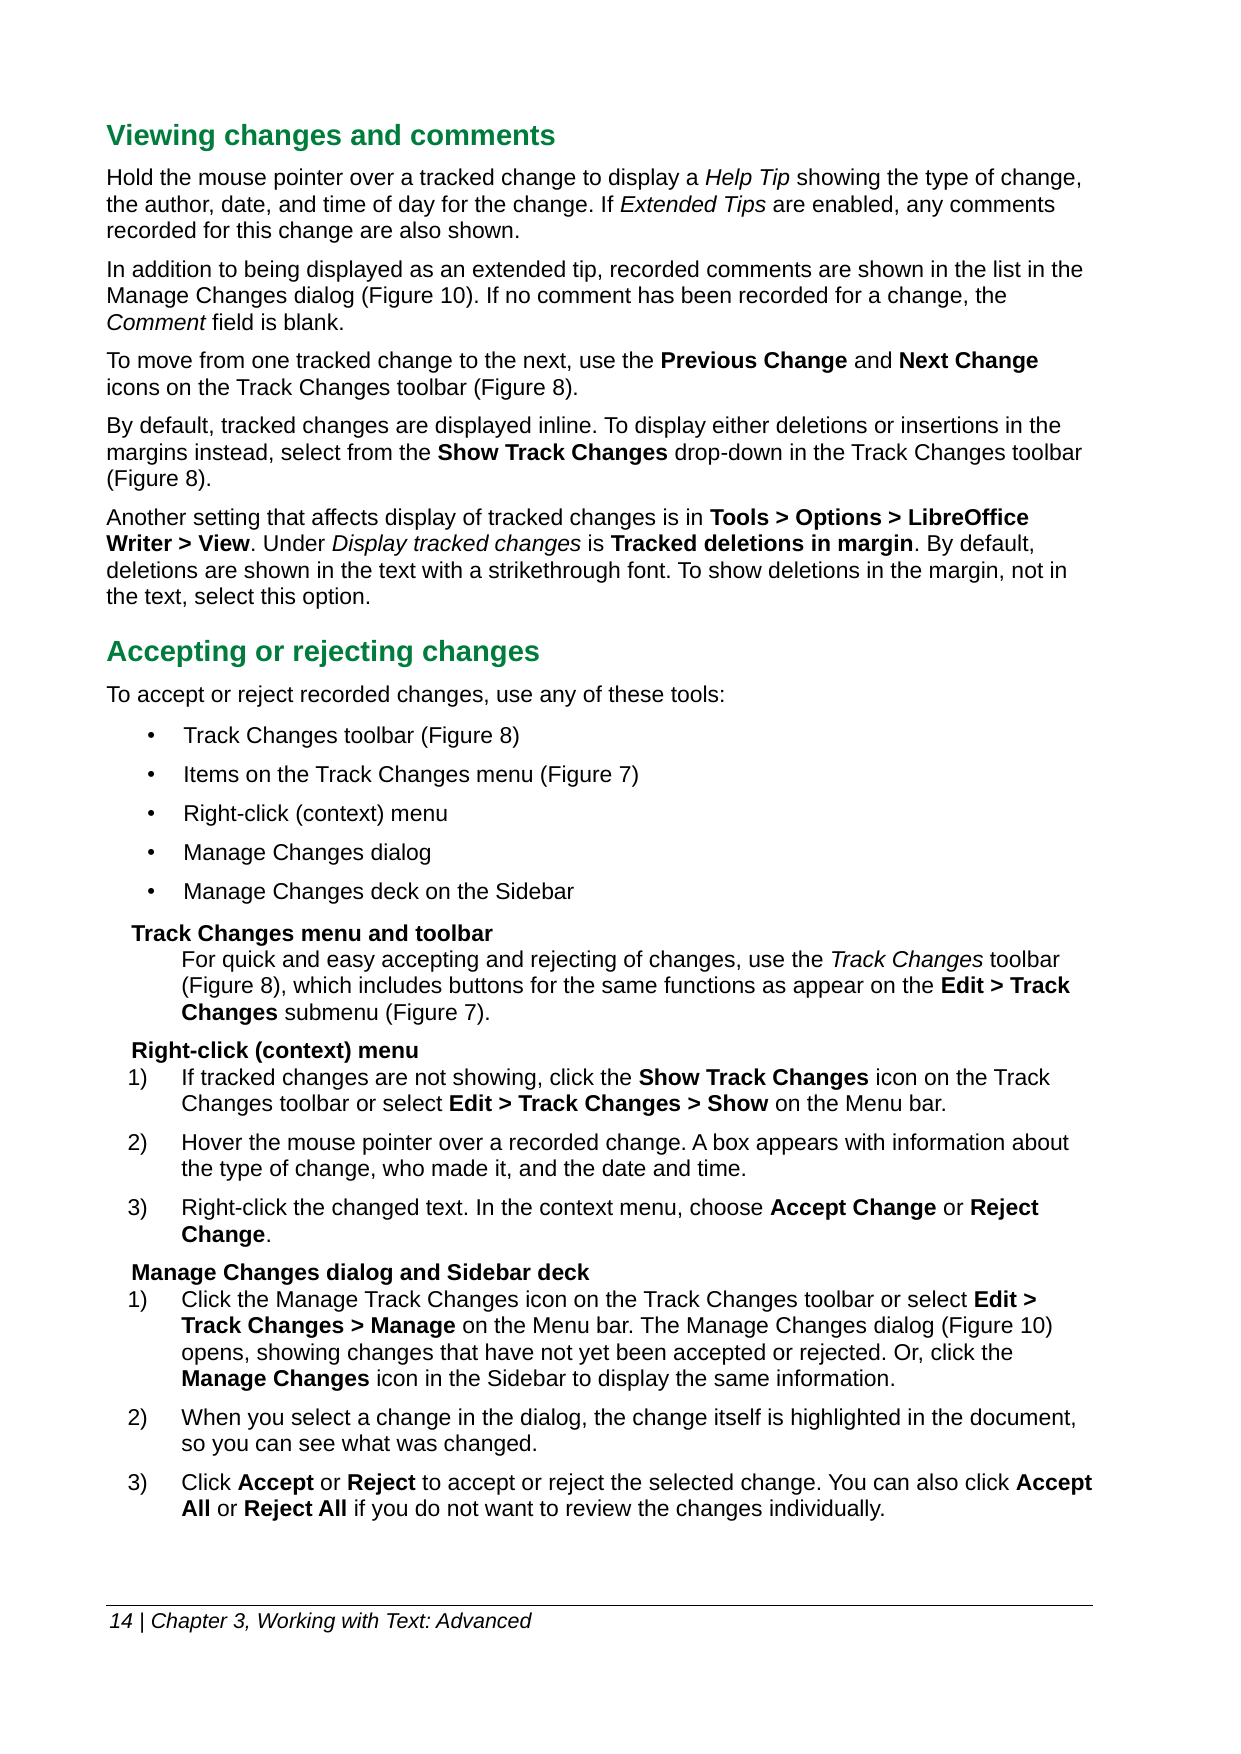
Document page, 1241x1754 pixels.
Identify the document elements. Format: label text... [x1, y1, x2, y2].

text To move from one tracked change to the next, use the Previous Change and Next Change icons on the Track Changes toolbar (Figure 8). [106, 347, 1093, 400]
list Click the Manage Track Changes icon on the Track Changes toolbar or select Edit > Track Changes > Manage on the Menu bar. The Manage Changes dialog (Figure 10) opens, showing changes that have not yet been accepted or rejected. Or, click the Manage Changes icon in the Sidebar to display the same information. [148, 1286, 1093, 1391]
text For quick and easy accepting and rejecting of changes, use the Track Changes toolbar (Figure 8), which includes buttons for the same functions as appear on the Edit > Track Changes submenu (Figure 7). [181, 946, 1093, 1025]
text Right-click (context) menu [131, 1037, 1093, 1064]
list If tracked changes are not showing, click the Show Track Changes icon on the Track Changes toolbar or select Edit > Track Changes > Show on the Menu bar. [148, 1064, 1093, 1116]
text Manage Changes dialog and Sidebar deck [131, 1259, 1093, 1286]
text By default, tracked changes are displayed inline. To display either deletions or insertions in the margins instead, select from the Show Track Changes drop-down in the Track Changes toolbar (Figure 8). [106, 412, 1093, 492]
list Manage Changes deck on the Sidebar [144, 875, 1093, 907]
list Hover the mouse pointer over a recorded change. A box appears with information about the type of change, who made it, and the date and time. [148, 1129, 1093, 1182]
list To accept or reject recorded changes, use any of these tools: [106, 681, 1093, 707]
subtitle Viewing changes and comments [106, 118, 1093, 152]
text In addition to being displayed as an extended tip, recorded comments are shown in the list in the Manage Changes dialog (Figure 10). If no comment has been recorded for a change, the Comment field is blank. [106, 256, 1093, 335]
list Items on the Track Changes menu (Figure 7) [144, 758, 1093, 787]
list When you select a change in the dialog, the change itself is highlighted in the document, so you can see what was changed. [148, 1404, 1093, 1456]
list Click Accept or Reject to accept or reject the selected change. You can also click Accept All or Reject All if you do not want to review the changes individually. [148, 1469, 1093, 1522]
list Manage Changes dialog [144, 836, 1093, 865]
text Track Changes menu and toolbar [131, 919, 1093, 946]
list Right-click (context) menu [144, 797, 1093, 826]
list Right-click the changed text. In the context menu, choose Accept Change or Reject Change. [148, 1194, 1093, 1247]
subtitle Accepting or rejecting changes [106, 634, 1093, 668]
list Track Changes toolbar (Figure 8) [144, 719, 1093, 749]
text Another setting that affects display of tracked changes is in Tools > Options > LibreOffice Writer > View. Under Display tracked changes is Tracked deletions in margin. By default, deletions are shown in the text with a strikethrough font. To show deletions in the margin, not in the text, select this option. [106, 504, 1093, 609]
text Hold the mouse pointer over a tracked change to display a Help Tip showing the type of change, the author, date, and time of day for the change. If Extended Tips are enabled, any comments recorded for this change are also shown. [106, 164, 1093, 243]
